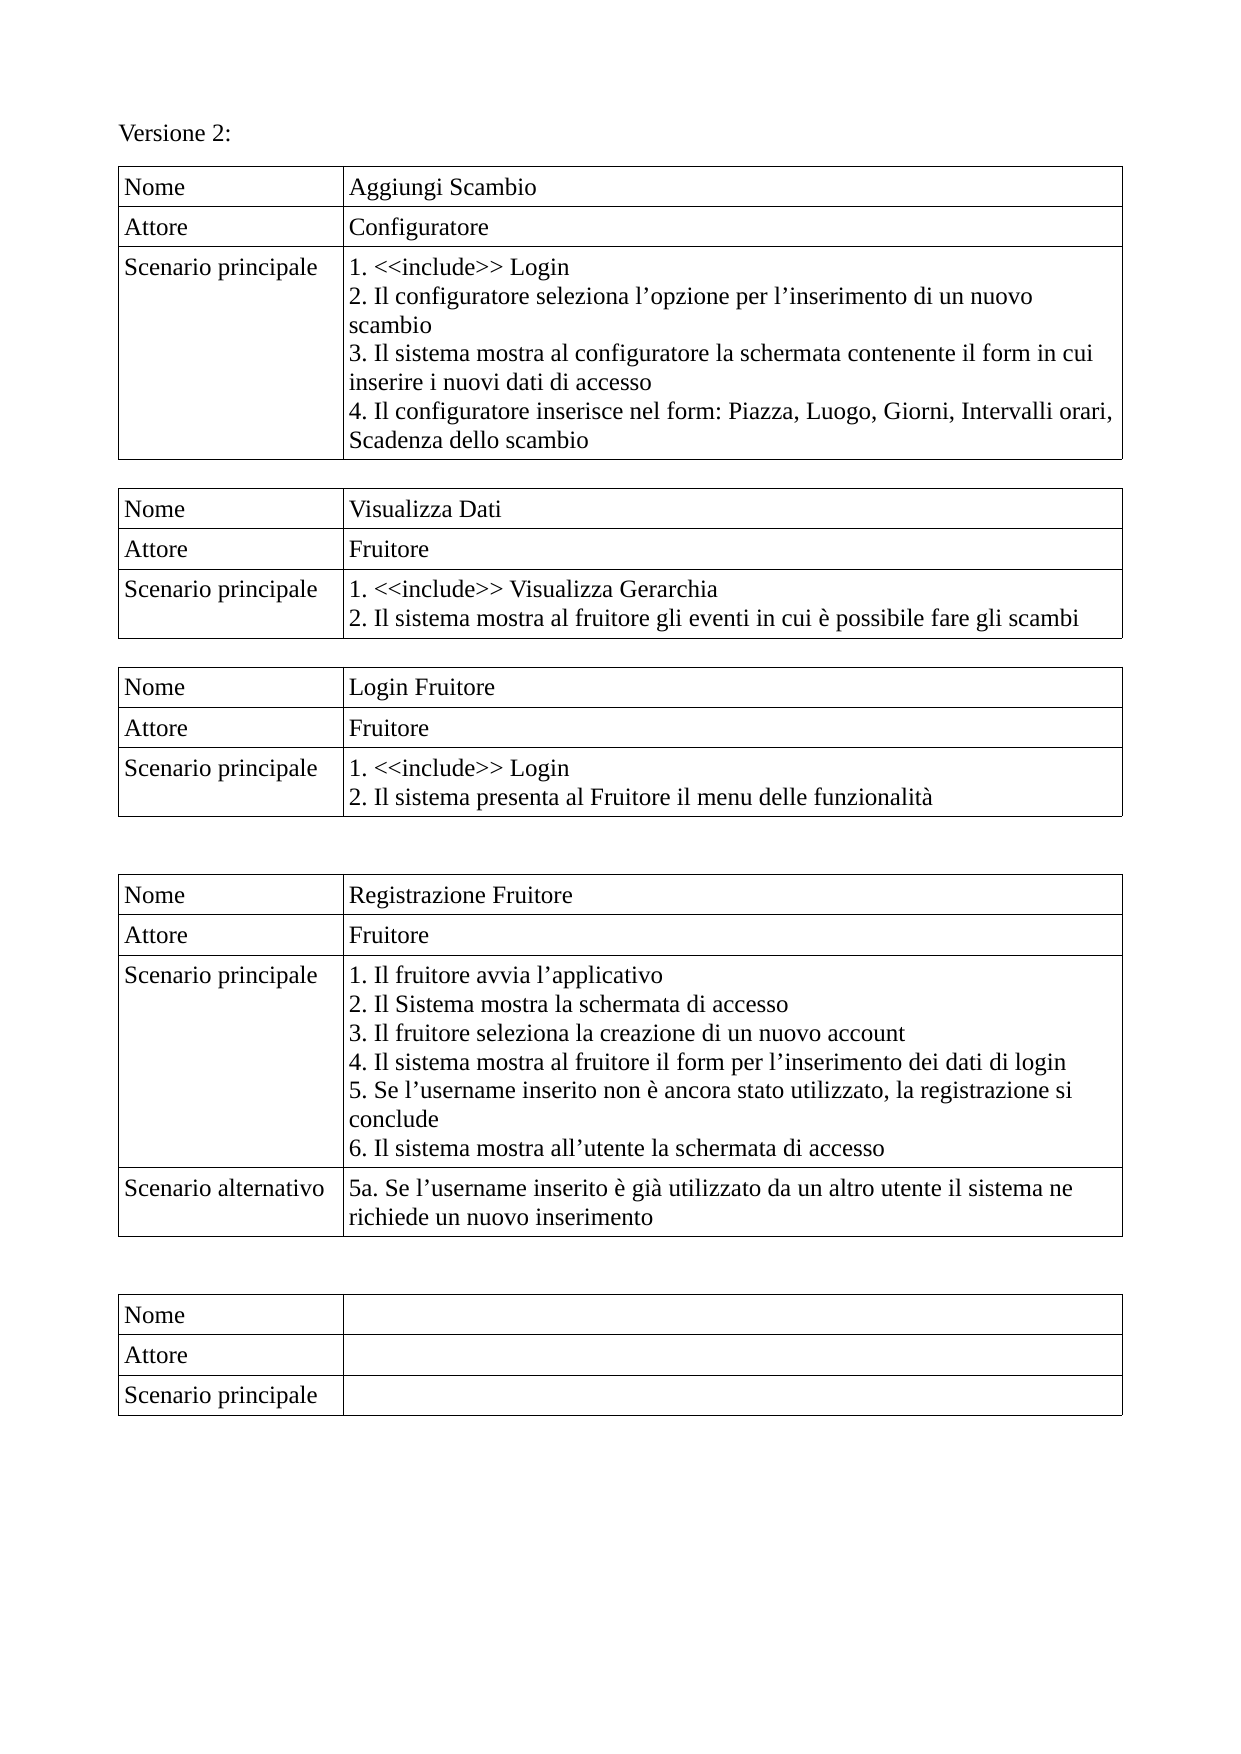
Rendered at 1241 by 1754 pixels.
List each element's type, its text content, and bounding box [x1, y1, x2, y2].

table_cell Fruitore [344, 915, 1122, 954]
table_cell Fruitore [344, 529, 1122, 569]
table_cell Attore [119, 207, 343, 246]
table_cell 5a. Se l’username inserito è già utilizzato da un altro utente il sistema ne richiede un nuovo inserimento [344, 1168, 1122, 1236]
table_header Nome [119, 875, 343, 914]
table_cell Fruitore [344, 708, 1122, 747]
table_header [344, 1295, 1122, 1334]
table_cell [344, 1335, 1122, 1374]
table_cell [344, 1376, 1122, 1415]
table_cell Scenario principale [119, 247, 343, 459]
table_cell Scenario principale [119, 570, 343, 638]
table_cell Scenario principale [119, 956, 343, 1167]
table_header Registrazione Fruitore [344, 875, 1122, 914]
table_cell Configuratore [344, 207, 1122, 246]
table_header Nome [119, 668, 343, 707]
table_cell Attore [119, 529, 343, 569]
table_cell Scenario principale [119, 1376, 343, 1415]
table_cell 1. Il fruitore avvia l’applicativo 2. Il Sistema mostra la schermata di accesso 3. Il fruitore seleziona la creazione di un nuovo account 4. Il sistema mostra al fruitore il form per l’inserimento dei dati di login 5. Se l’username inserito non è ancora stato utilizzato, la registrazione si conclude 6. Il sistema mostra all’utente la schermata di accesso [344, 956, 1122, 1167]
text Versione 2: [118, 118, 1122, 147]
table_header Nome [119, 1295, 343, 1334]
table_header Nome [119, 489, 343, 528]
table_cell Attore [119, 915, 343, 954]
table_header Aggiungi Scambio [344, 167, 1122, 206]
table_header Login Fruitore [344, 668, 1122, 707]
table_cell 1. <<include>> Login 2. Il sistema presenta al Fruitore il menu delle funzionalità [344, 748, 1122, 816]
table_header Visualizza Dati [344, 489, 1122, 528]
table_cell Scenario principale [119, 748, 343, 816]
table_cell Attore [119, 1335, 343, 1374]
table_cell Attore [119, 708, 343, 747]
table_cell 1. <<include>> Login 2. Il configuratore seleziona l’opzione per l’inserimento di un nuovo scambio 3. Il sistema mostra al configuratore la schermata contenente il form in cui inserire i nuovi dati di accesso 4. Il configuratore inserisce nel form: Piazza, Luogo, Giorni, Intervalli orari, Scadenza dello scambio [344, 247, 1122, 459]
table_cell 1. <<include>> Visualizza Gerarchia 2. Il sistema mostra al fruitore gli eventi in cui è possibile fare gli scambi [344, 570, 1122, 638]
table_cell Scenario alternativo [119, 1168, 343, 1236]
table_header Nome [119, 167, 343, 206]
